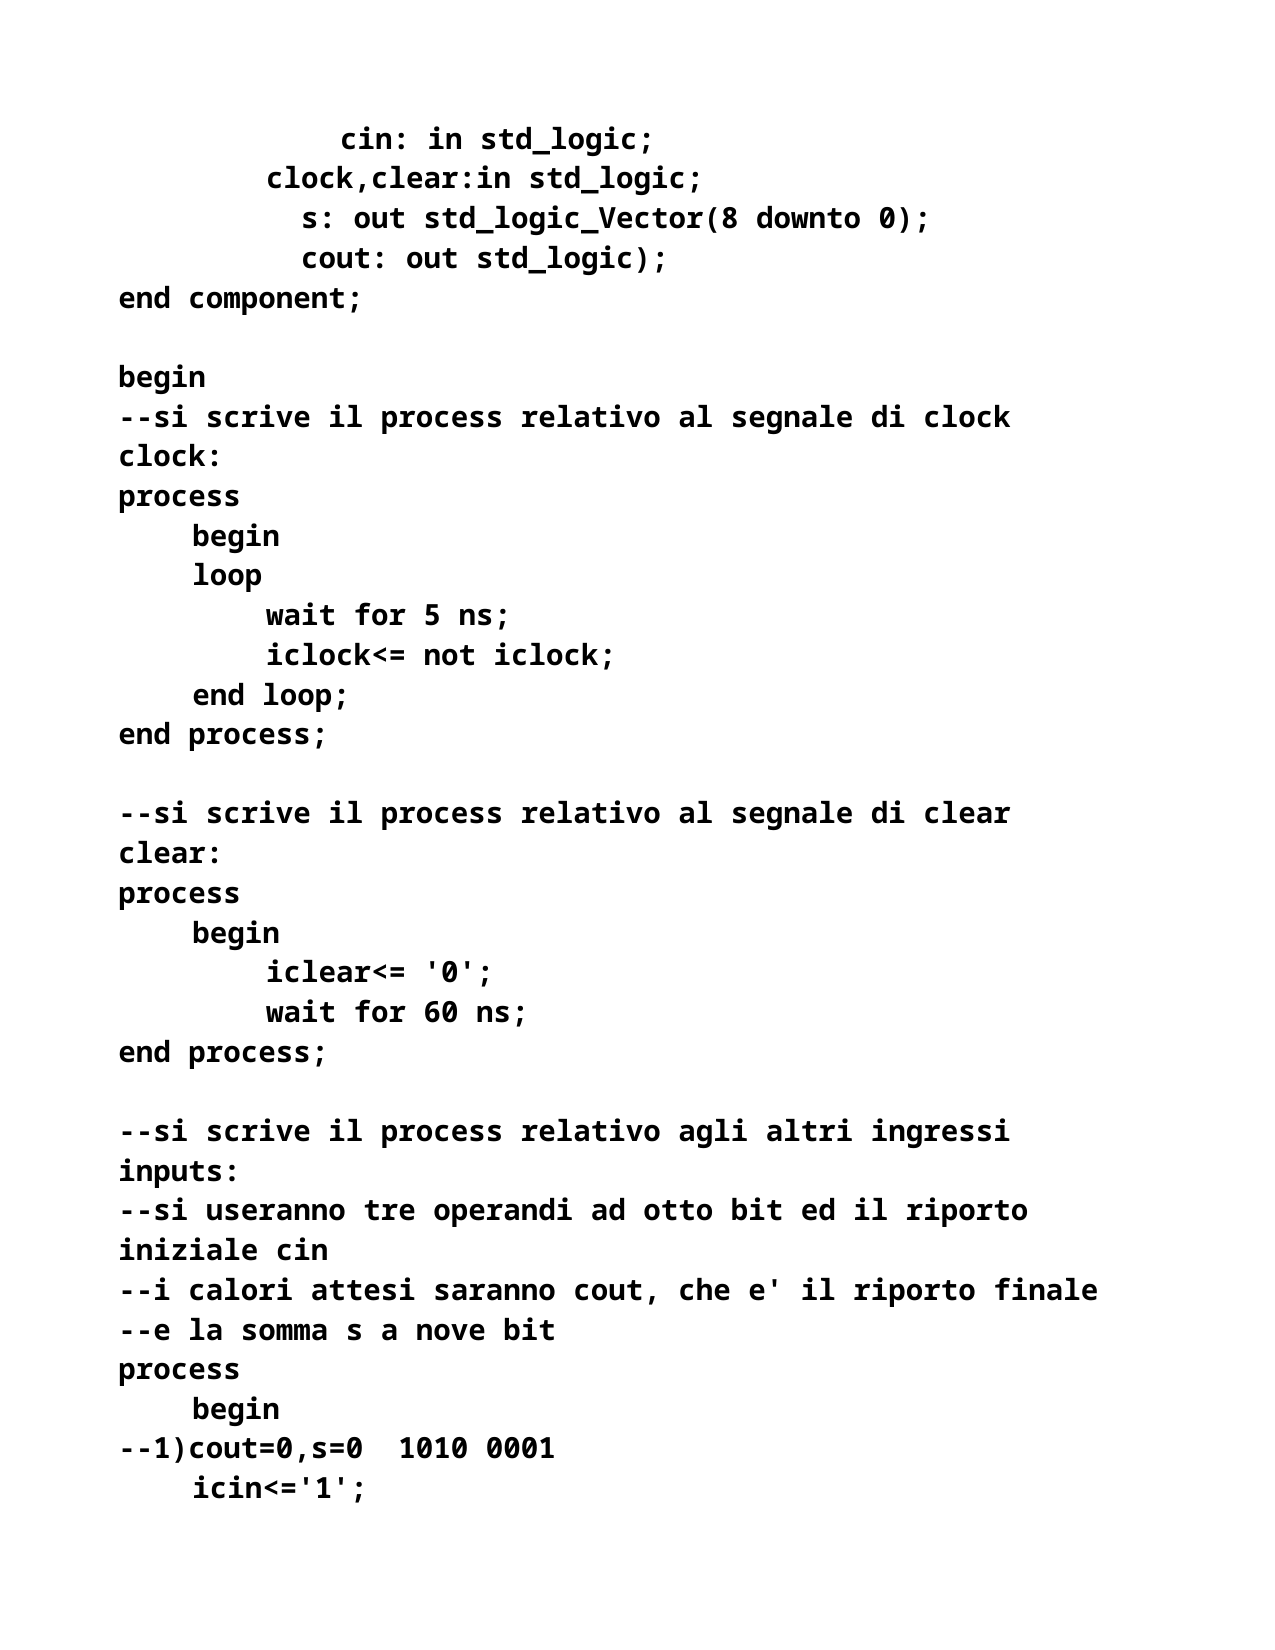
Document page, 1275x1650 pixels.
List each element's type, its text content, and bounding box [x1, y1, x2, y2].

text wait for 60 ns; [118, 991, 1157, 1031]
text begin [118, 356, 1157, 396]
text wait for 5 ns; [118, 594, 1157, 634]
text begin [118, 912, 1157, 952]
text end process; [118, 1031, 1157, 1071]
text end loop; [118, 674, 1157, 713]
text --si scrive il process relativo al segnale di clear [118, 793, 1157, 832]
text clock: [118, 436, 1157, 475]
text icin<='1'; [118, 1467, 1157, 1507]
text --1)cout=0,s=0 1010 0001 [118, 1428, 1157, 1467]
text clock,clear:in std_logic; [118, 158, 1157, 197]
text --si scrive il process relativo al segnale di clock [118, 396, 1157, 436]
text loop [118, 555, 1157, 594]
text iclear<= '0'; [118, 952, 1157, 991]
text --si useranno tre operandi ad otto bit ed il riporto iniziale cin [118, 1190, 1157, 1269]
text s: out std_logic_Vector(8 downto 0); [118, 197, 1157, 237]
text --e la somma s a nove bit [118, 1309, 1157, 1348]
text begin [118, 515, 1157, 555]
text process [118, 1348, 1157, 1388]
text cout: out std_logic); [118, 237, 1157, 277]
text end component; [118, 277, 1157, 317]
text clear: [118, 832, 1157, 872]
text end process; [118, 713, 1157, 753]
text process [118, 475, 1157, 515]
text --si scrive il process relativo agli altri ingressi [118, 1110, 1157, 1150]
text process [118, 872, 1157, 912]
text iclock<= not iclock; [118, 634, 1157, 674]
text begin [118, 1388, 1157, 1428]
text --i calori attesi saranno cout, che e' il riporto finale [118, 1269, 1157, 1309]
text cin: in std_logic; [118, 118, 1157, 158]
text inputs: [118, 1150, 1157, 1190]
